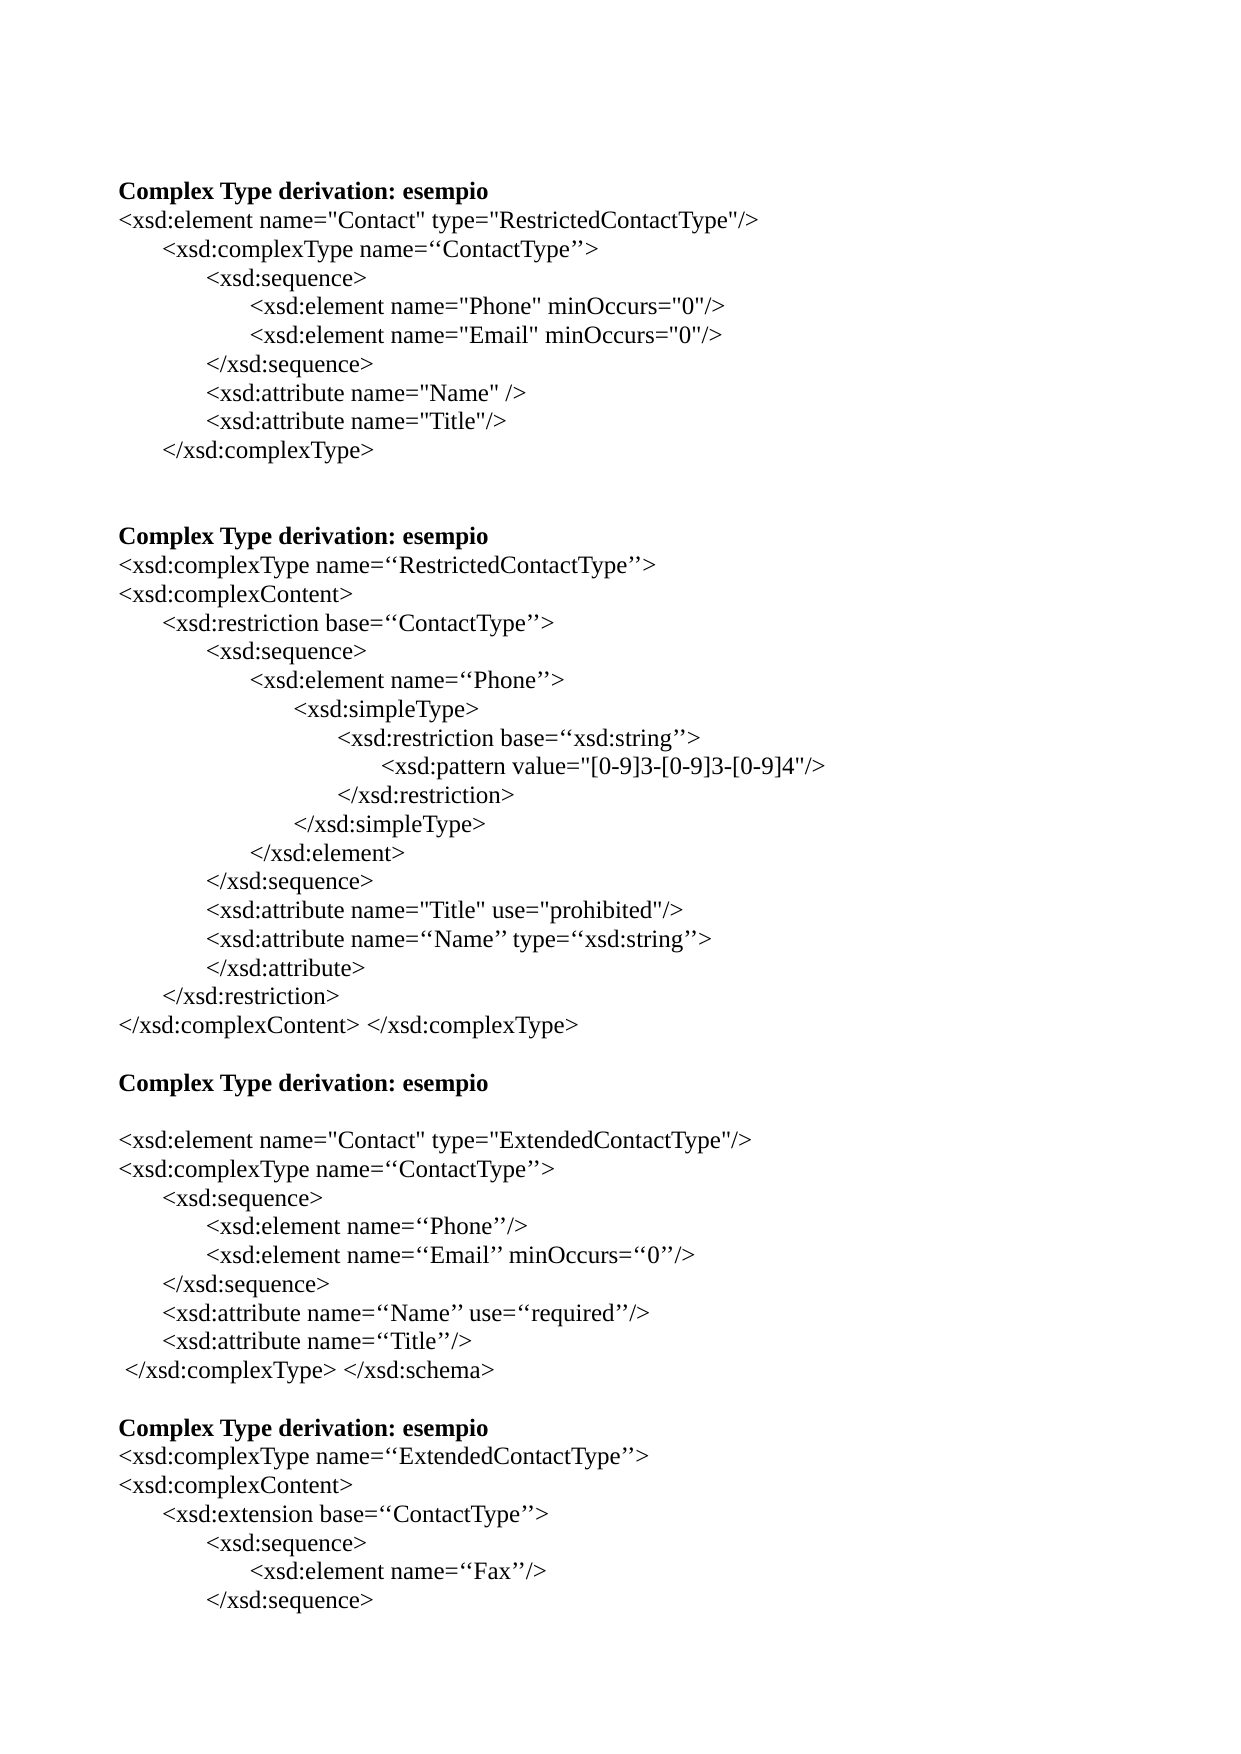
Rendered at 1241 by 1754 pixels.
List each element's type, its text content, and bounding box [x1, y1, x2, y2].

text </xsd:complexContent> </xsd:complexType> [118, 1010, 1122, 1039]
text <xsd:sequence> [118, 636, 1122, 665]
text </xsd:sequence> [118, 866, 1122, 895]
text <xsd:complexType name=‘‘ExtendedContactType’’> [118, 1441, 1122, 1470]
text <xsd:restriction base=‘‘ContactType’’> [118, 608, 1122, 636]
text <xsd:complexContent> [118, 1470, 1122, 1499]
text </xsd:attribute> [118, 953, 1122, 981]
text </xsd:restriction> [118, 780, 1122, 809]
text <xsd:attribute name=‘‘Name’’ type=‘‘xsd:string’’> [118, 924, 1122, 953]
text <xsd:attribute name="Title" use="prohibited"/> [118, 895, 1122, 924]
text </xsd:element> [118, 838, 1122, 866]
text <xsd:element name="Contact" type="RestrictedContactType"/> [118, 205, 1122, 234]
text <xsd:attribute name=‘‘Title’’/> [118, 1326, 1122, 1355]
text <xsd:element name=‘‘Email’’ minOccurs=‘‘0’’/> [118, 1240, 1122, 1269]
text </xsd:sequence> [118, 349, 1122, 378]
text <xsd:element name=‘‘Phone’’/> [118, 1211, 1122, 1240]
text Complex Type derivation: esempio [118, 1068, 1122, 1096]
text <xsd:element name="Email" minOccurs="0"/> [118, 320, 1122, 349]
text </xsd:simpleType> [118, 809, 1122, 838]
text <xsd:attribute name=‘‘Name’’ use=‘‘required’’/> [118, 1298, 1122, 1326]
text <xsd:complexContent> [118, 579, 1122, 608]
text Complex Type derivation: esempio [118, 176, 1122, 205]
text Complex Type derivation: esempio [118, 1413, 1122, 1441]
text <xsd:restriction base=‘‘xsd:string’’> [118, 723, 1122, 751]
text </xsd:complexType> </xsd:schema> [118, 1355, 1122, 1384]
text </xsd:sequence> [118, 1585, 1122, 1614]
text <xsd:simpleType> [118, 694, 1122, 723]
text <xsd:element name=‘‘Phone’’> [118, 665, 1122, 694]
text <xsd:element name="Contact" type="ExtendedContactType"/> [118, 1125, 1122, 1154]
text </xsd:restriction> [118, 981, 1122, 1010]
text </xsd:complexType> [118, 435, 1122, 464]
text Complex Type derivation: esempio [118, 521, 1122, 550]
text <xsd:element name=‘‘Fax’’/> [118, 1556, 1122, 1585]
text <xsd:complexType name=‘‘RestrictedContactType’’> [118, 550, 1122, 579]
text <xsd:complexType name=‘‘ContactType’’> [118, 1154, 1122, 1183]
text <xsd:pattern value="[0-9]3-[0-9]3-[0-9]4"/> [118, 751, 1122, 780]
text <xsd:element name="Phone" minOccurs="0"/> [118, 291, 1122, 320]
text </xsd:sequence> [118, 1269, 1122, 1298]
text <xsd:sequence> [118, 1528, 1122, 1556]
text <xsd:sequence> [118, 1183, 1122, 1211]
text <xsd:extension base=‘‘ContactType’’> [118, 1499, 1122, 1528]
text <xsd:attribute name="Title"/> [118, 406, 1122, 435]
text <xsd:complexType name=‘‘ContactType’’> [118, 234, 1122, 263]
text <xsd:attribute name="Name" /> [118, 378, 1122, 406]
text <xsd:sequence> [118, 263, 1122, 291]
